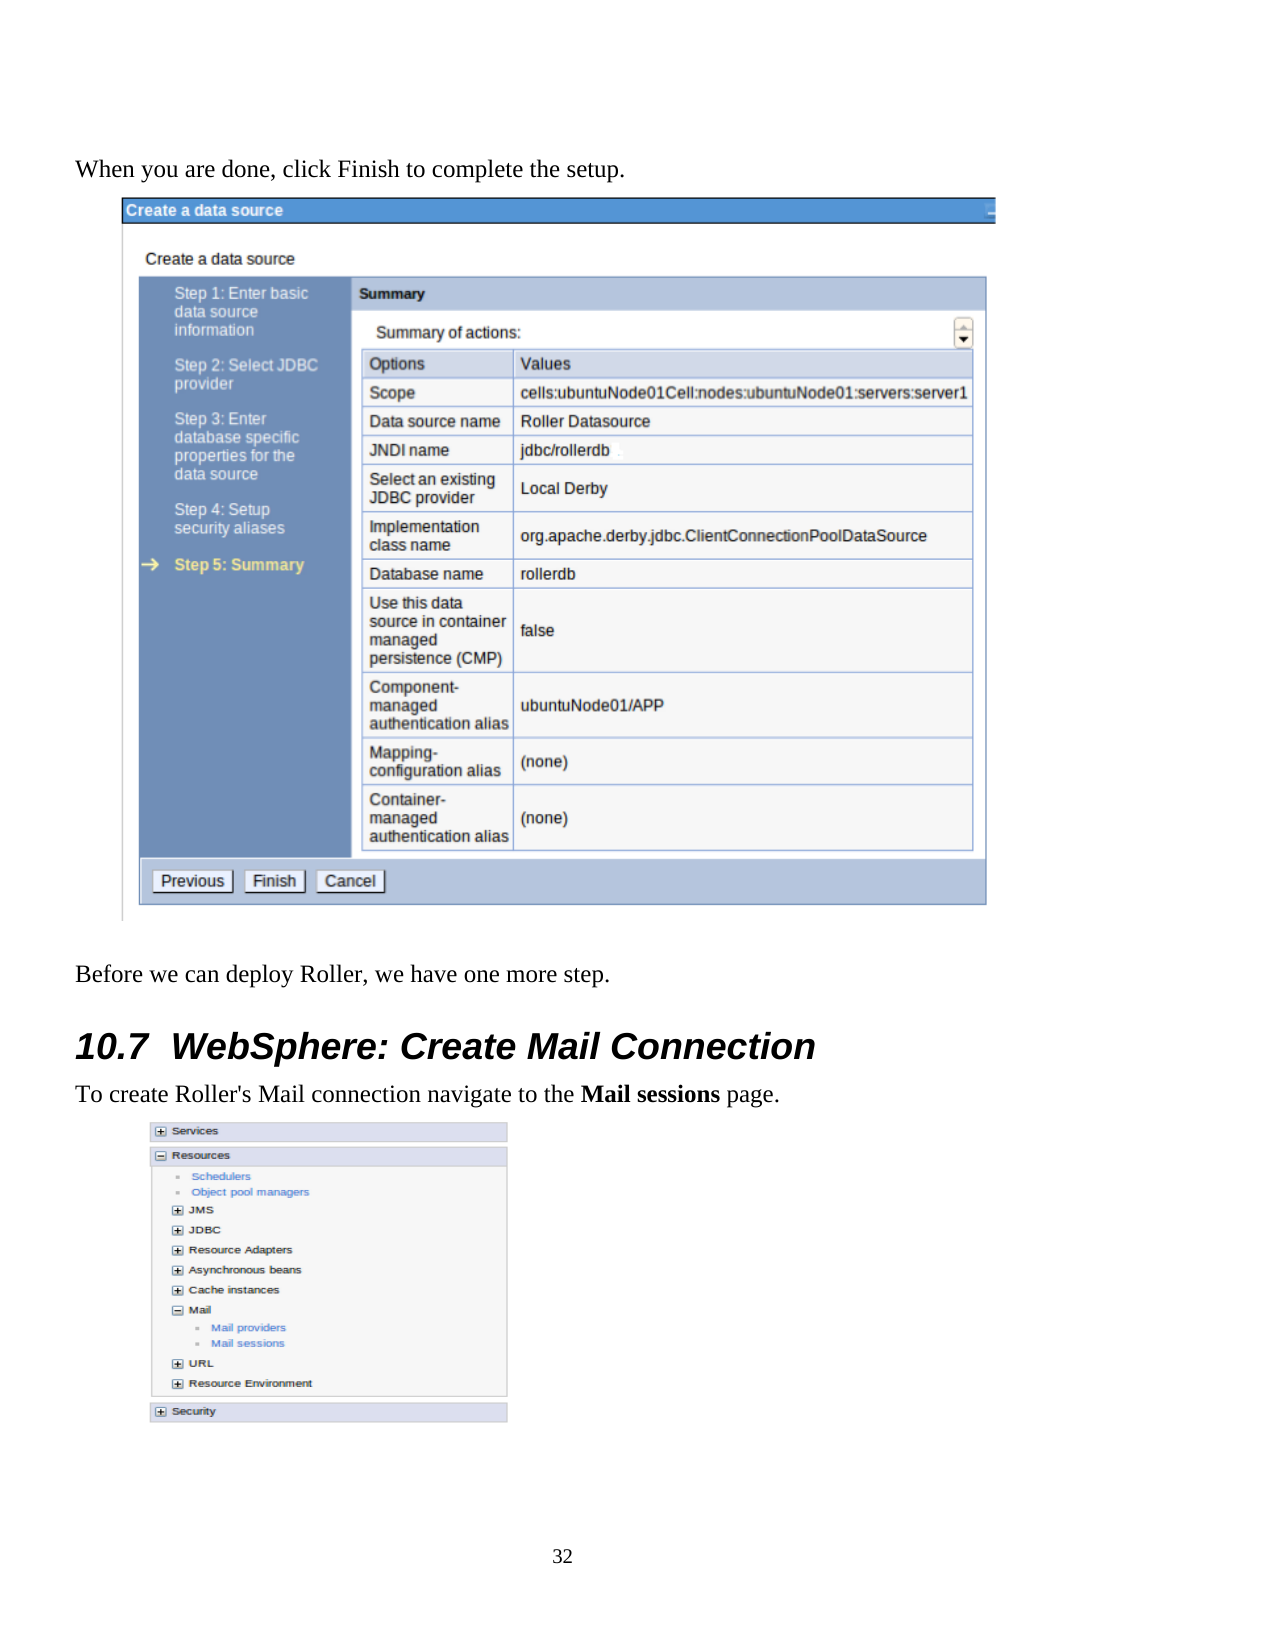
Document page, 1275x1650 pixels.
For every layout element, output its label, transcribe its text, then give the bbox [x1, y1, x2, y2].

text When you are done, click Finish to complete the setup. [75, 155, 1200, 183]
subtitle WebSphere: Create Mail Connection [75, 1026, 1200, 1068]
picture [146, 1120, 513, 1427]
picture [114, 195, 996, 921]
text To create Roller's Mail connection navigate to the Mail sessions page. [75, 1080, 1200, 1108]
text Before we can deploy Roller, we have one more step. [75, 961, 1200, 988]
